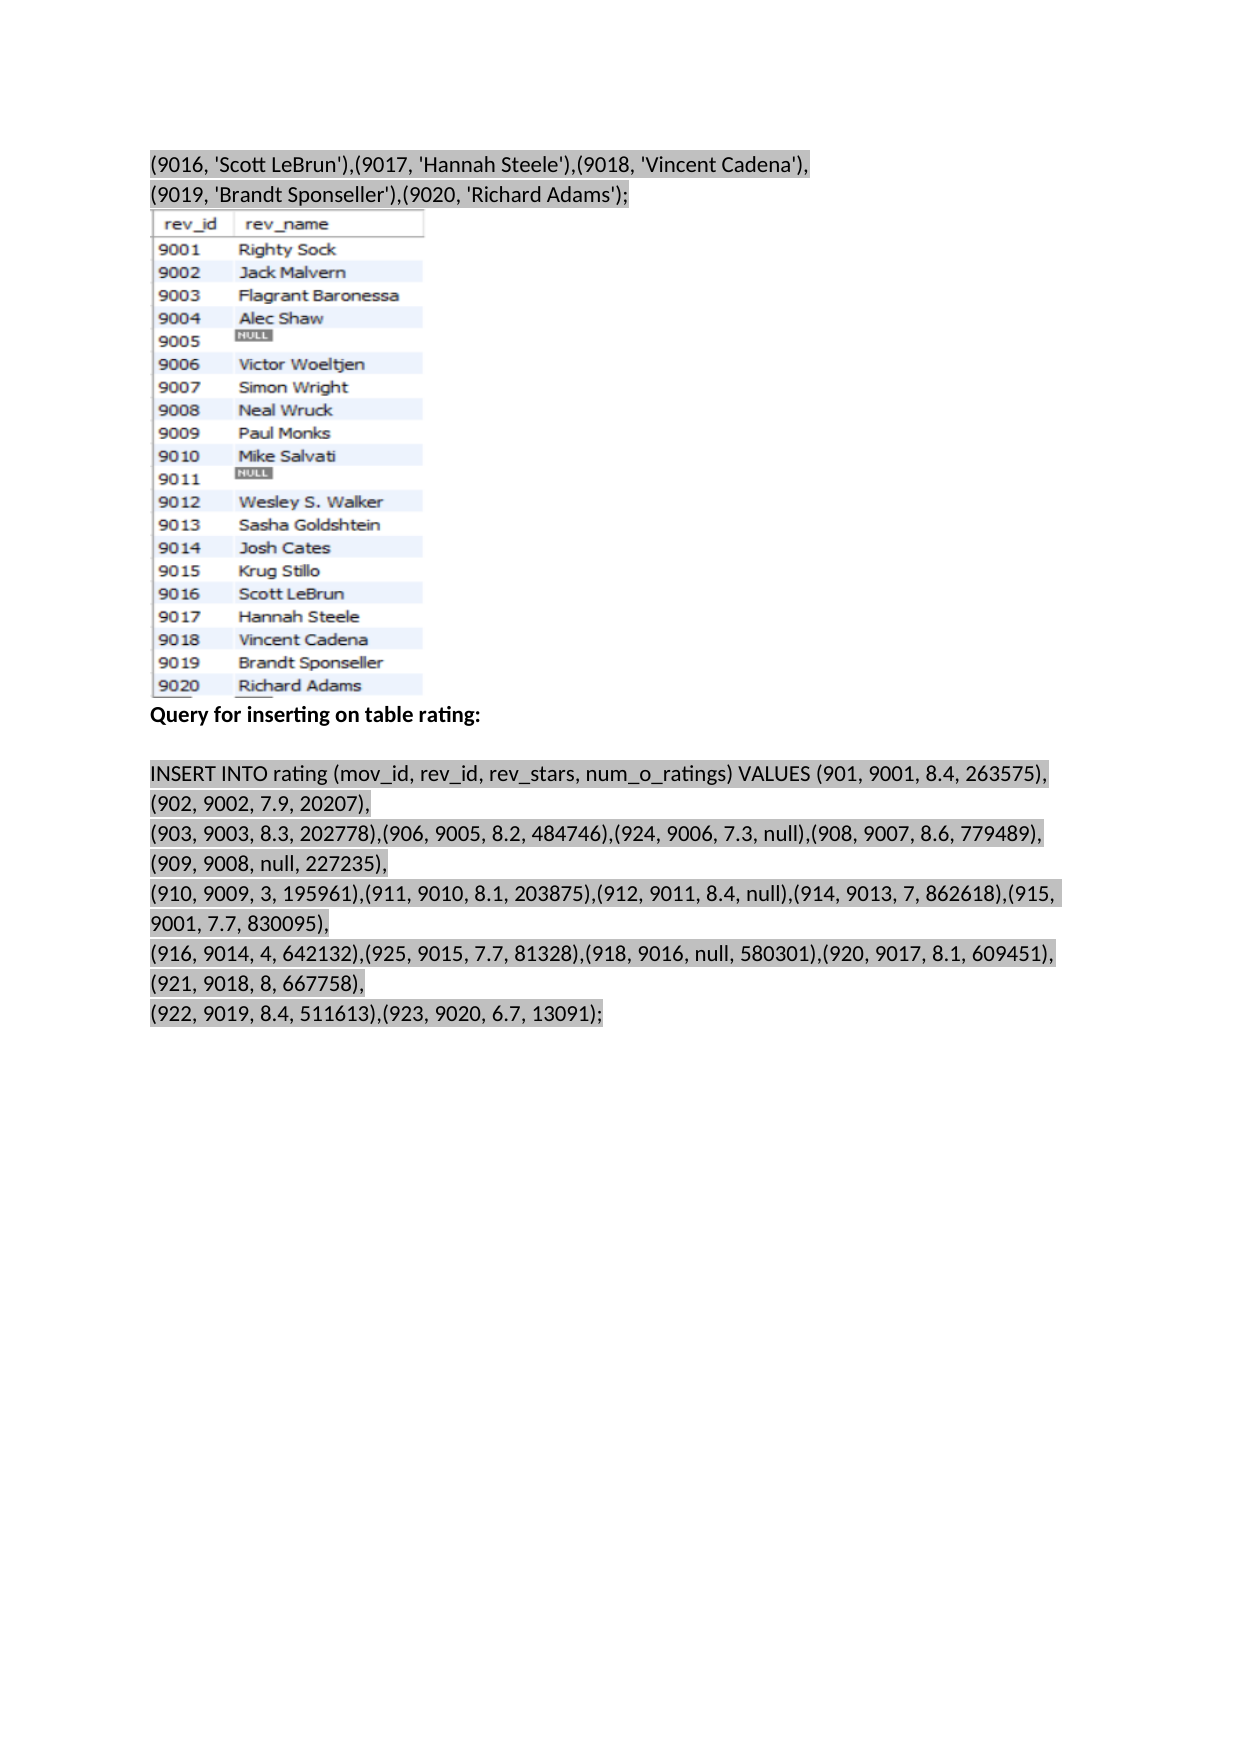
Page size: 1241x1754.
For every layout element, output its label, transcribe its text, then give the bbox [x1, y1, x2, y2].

text (916, 9014, 4, 642132),(925, 9015, 7.7, 81328),(918, 9016, null, 580301),(920, 9017, 8.1, 609451),(921, 9018, 8, 667758), [150, 939, 1090, 997]
text (9019, 'Brandt Sponseller'),(9020, 'Richard Adams'); [150, 180, 1090, 208]
text (903, 9003, 8.3, 202778),(906, 9005, 8.2, 484746),(924, 9006, 7.3, null),(908, 9007, 8.6, 779489),(909, 9008, null, 227235), [150, 819, 1090, 877]
text Query for inserting on table rating: [150, 700, 1090, 728]
picture [150, 209, 427, 698]
text INSERT INTO rating (mov_id, rev_id, rev_stars, num_o_ratings) VALUES (901, 9001, 8.4, 263575),(902, 9002, 7.9, 20207), [150, 759, 1090, 817]
text (910, 9009, 3, 195961),(911, 9010, 8.1, 203875),(912, 9011, 8.4, null),(914, 9013, 7, 862618),(915, 9001, 7.7, 830095), [150, 879, 1090, 937]
text (9016, 'Scott LeBrun'),(9017, 'Hannah Steele'),(9018, 'Vincent Cadena'), [150, 150, 1090, 178]
text (922, 9019, 8.4, 511613),(923, 9020, 6.7, 13091); [150, 999, 1090, 1027]
